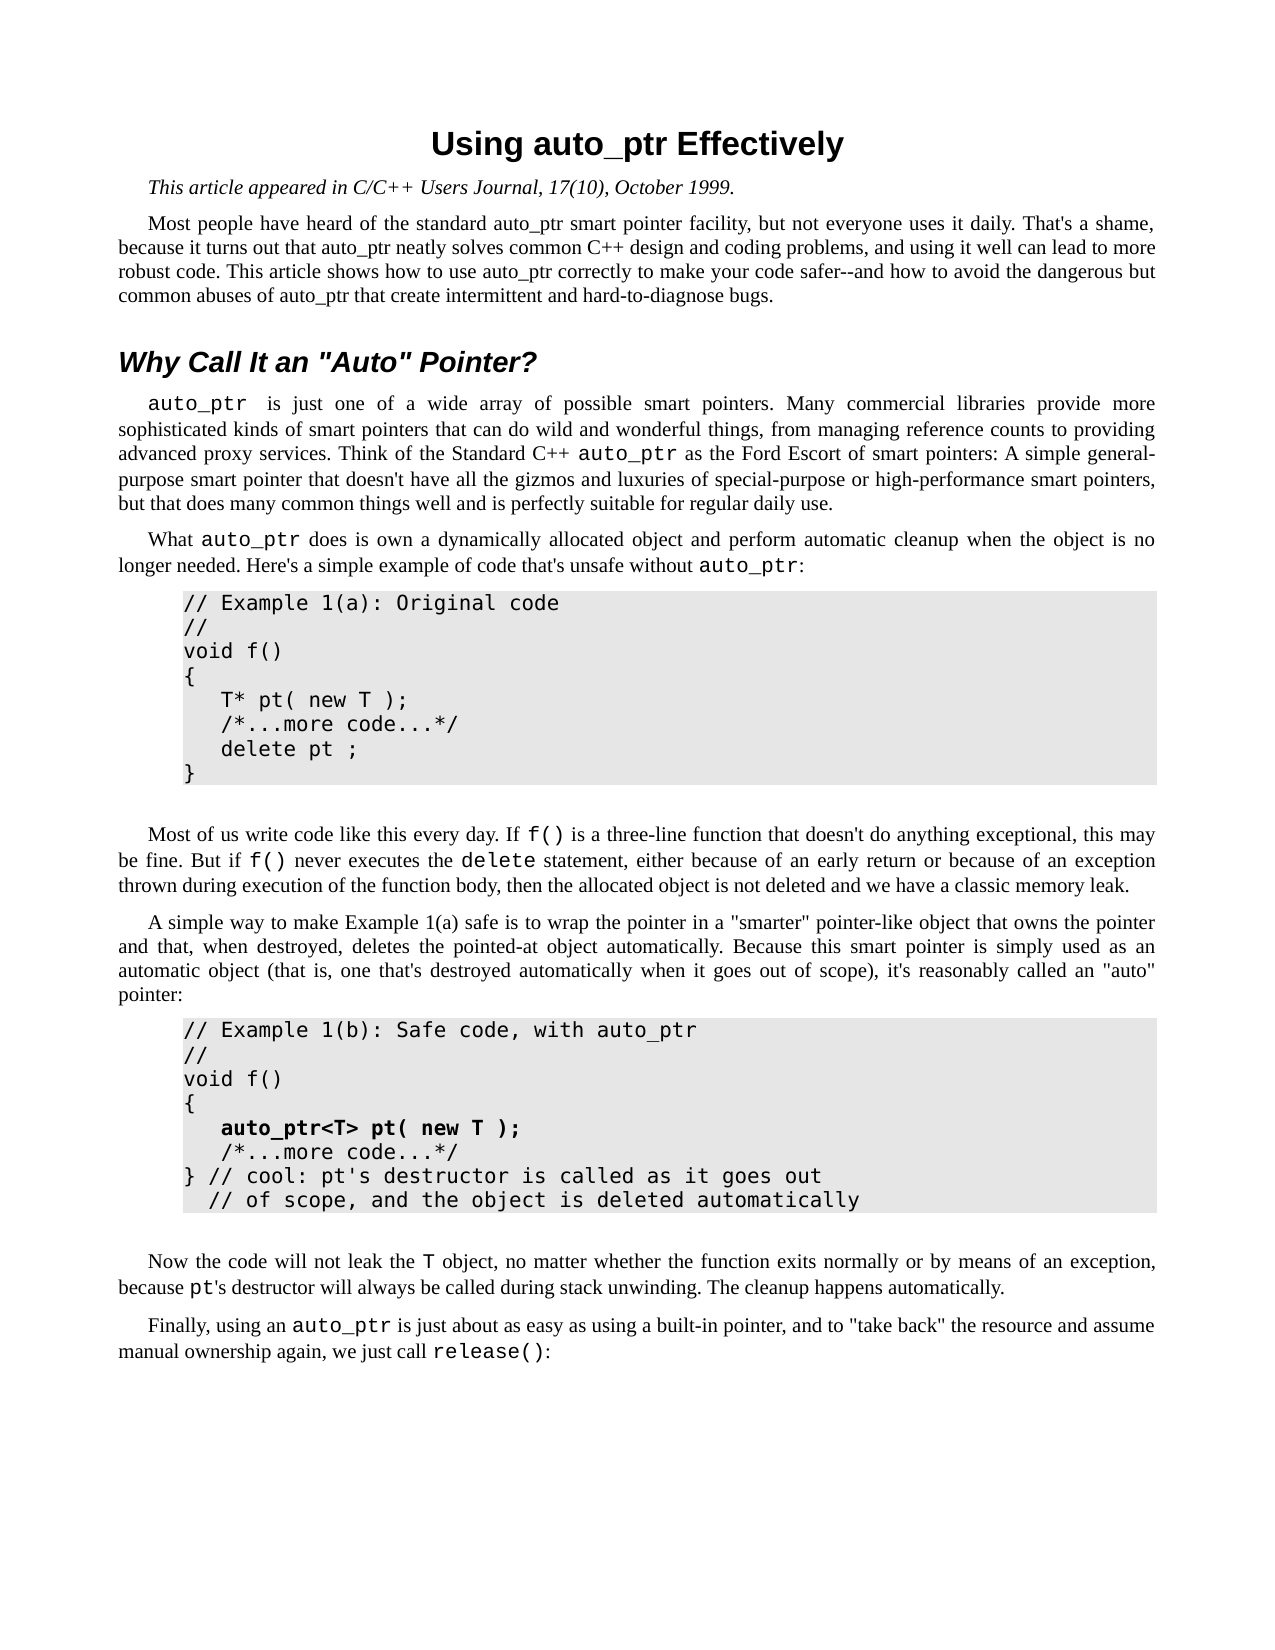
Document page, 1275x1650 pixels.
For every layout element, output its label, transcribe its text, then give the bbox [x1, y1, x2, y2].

text delete pt ; [183, 737, 1157, 761]
text void f() [183, 639, 1157, 664]
text A simple way to make Example 1(a) safe is to wrap the pointer in a "smarter" pointer-like object that owns the pointer and that, when destroyed, deletes the pointed-at object automatically. Because this smart pointer is simply used as an automatic object (that is, one that's destroyed automatically when it goes out of scope), it's reasonably called an "auto" pointer: [118, 910, 1157, 1006]
text This article appeared in C/C++ Users Journal, 17(10), October 1999. [118, 174, 1157, 199]
text Most of us write code like this every day. If f() is a three-line function that doesn't do anything exceptional, this may be fine. But if f() never executes the delete statement, either because of an early return or because of an exception thrown during execution of the function body, then the allocated object is not deleted and we have a classic memory leak. [118, 822, 1157, 897]
text // Example 1(b): Safe code, with auto_ptr // void f() { auto_ptr<T> pt( new T ); [183, 1018, 1157, 1140]
text } // cool: pt's destructor is called as it goes out // of scope, and the object is deleted automatically [183, 1164, 1157, 1213]
subtitle Using auto_ptr Effectively [118, 123, 1157, 162]
text Now the code will not leak the T object, no matter whether the function exits normally or by means of an exception, because pt's destructor will always be called during stack unwinding. The cleanup happens automatically. [118, 1249, 1157, 1301]
text auto_ptr is just one of a wide array of possible smart pointers. Many commercial libraries provide more sophisticated kinds of smart pointers that can do wild and wonderful things, from managing reference counts to providing advanced proxy services. Think of the Standard C++ auto_ptr as the Ford Escort of smart pointers: A simple general-purpose smart pointer that doesn't have all the gizmos and luxuries of special-purpose or high-performance smart pointers, but that does many common things well and is perfectly suitable for regular daily use. [118, 391, 1157, 514]
text Most people have heard of the standard auto_ptr smart pointer facility, but not everyone uses it daily. That's a shame, because it turns out that auto_ptr neatly solves common C++ design and coding problems, and using it well can lead to more robust code. This article shows how to use auto_ptr correctly to make your code safer--and how to avoid the dangerous but common abuses of auto_ptr that create intermittent and hard-to-diagnose bugs. [118, 211, 1157, 307]
text /*...more code...*/ [183, 1140, 1157, 1164]
text /*...more code...*/ [183, 712, 1157, 737]
text // [183, 615, 1157, 639]
text Finally, using an auto_ptr is just about as easy as using a built-in pointer, and to "take back" the resource and assume manual ownership again, we just call release(): [118, 1313, 1157, 1365]
text What auto_ptr does is own a dynamically allocated object and perform automatic cleanup when the object is no longer needed. Here's a simple example of code that's unsafe without auto_ptr: [118, 527, 1157, 578]
text // Example 1(a): Original code [183, 591, 1157, 615]
text T* pt( new T ); [183, 688, 1157, 712]
subtitle Why Call It an "Auto" Pointer? [118, 345, 1157, 378]
text { [183, 664, 1157, 688]
text } [183, 761, 1157, 785]
